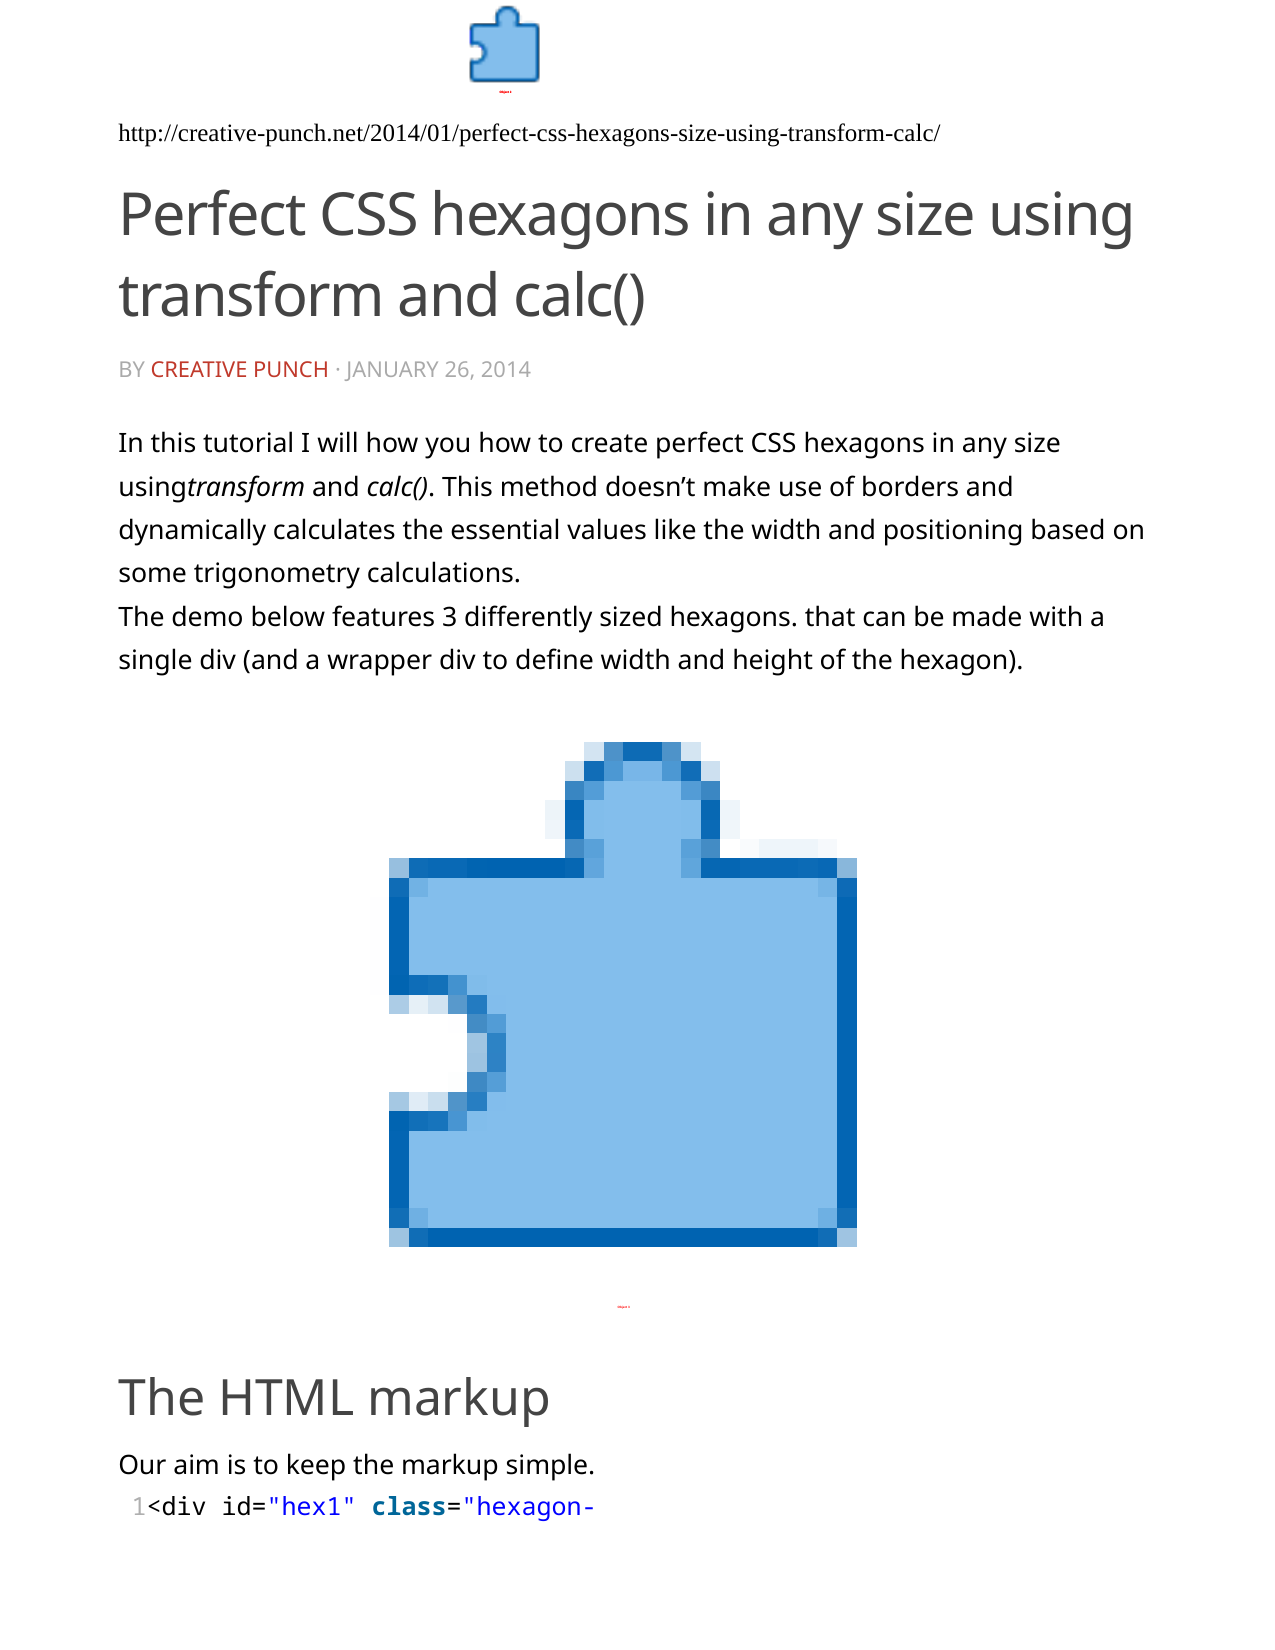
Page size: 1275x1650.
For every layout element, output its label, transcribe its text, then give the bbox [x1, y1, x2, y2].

text BY CREATIVE PUNCH · JANUARY 26, 2014 [118, 346, 1157, 383]
text http://creative-punch.net/2014/01/perfect-css-hexagons-size-using-transform-calc/ [118, 118, 1157, 147]
subtitle Perfect CSS hexagons in any size using transform and calc() [118, 172, 1157, 333]
text The demo below features 3 differently sized hexagons. that can be made with a single div (and a wrapper div to define width and height of the hexagon). [118, 598, 1157, 677]
text In this tutorial I will how you how to create perfect CSS hexagons in any size usingtransform and calc(). This method doesn’t make use of borders and dynamically calculates the essential values like the width and positioning based on some trigonometry calculations. [118, 424, 1157, 591]
text Our aim is to keep the markup simple. [118, 1446, 1157, 1482]
table_header <div id="hex1" class="hexagon-wrapper"> [146, 1489, 716, 1523]
subtitle The HTML markup [118, 1362, 1157, 1430]
table_header 1 [118, 1489, 146, 1523]
